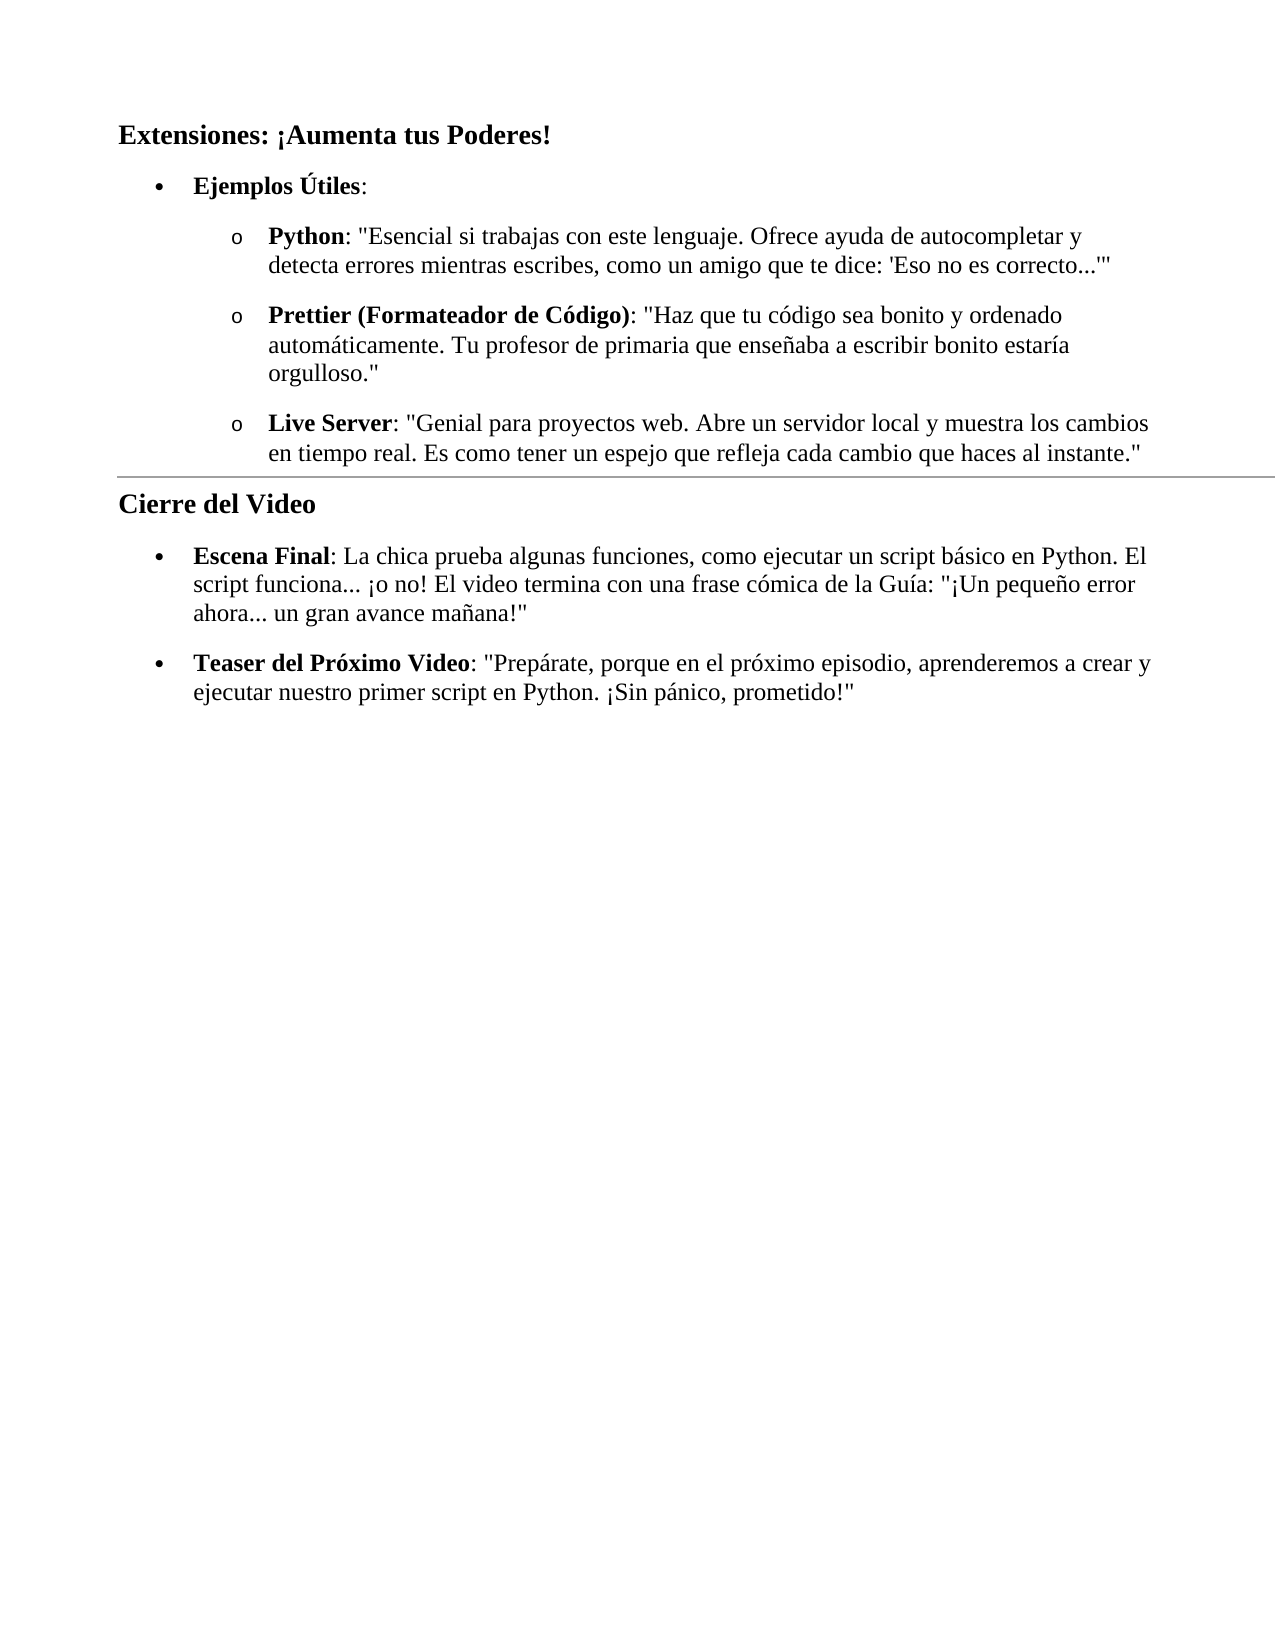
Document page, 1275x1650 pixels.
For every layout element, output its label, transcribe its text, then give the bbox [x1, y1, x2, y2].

list Python: "Esencial si trabajas con este lenguaje. Ofrece ayuda de autocompletar y detecta errores mientras escribes, como un amigo que te dice: 'Eso no es correcto...'" [231, 221, 1157, 279]
list Teaser del Próximo Video: "Prepárate, porque en el próximo episodio, aprenderemos a crear y ejecutar nuestro primer script en Python. ¡Sin pánico, prometido!" [156, 648, 1157, 705]
list Live Server: "Genial para proyectos web. Abre un servidor local y muestra los cambios en tiempo real. Es como tener un espejo que refleja cada cambio que haces al instante." [231, 408, 1157, 466]
list Ejemplos Útiles: [156, 171, 1157, 200]
list Escena Final: La chica prueba algunas funciones, como ejecutar un script básico en Python. El script funciona... ¡o no! El video termina con una frase cómica de la Guía: "¡Un pequeño error ahora... un gran avance mañana!" [156, 541, 1157, 627]
subtitle Extensiones: ¡Aumenta tus Poderes! [118, 118, 1157, 151]
list Prettier (Formateador de Código): "Haz que tu código sea bonito y ordenado automáticamente. Tu profesor de primaria que enseñaba a escribir bonito estaría orgulloso." [231, 300, 1157, 387]
subtitle Cierre del Video [118, 487, 1157, 520]
